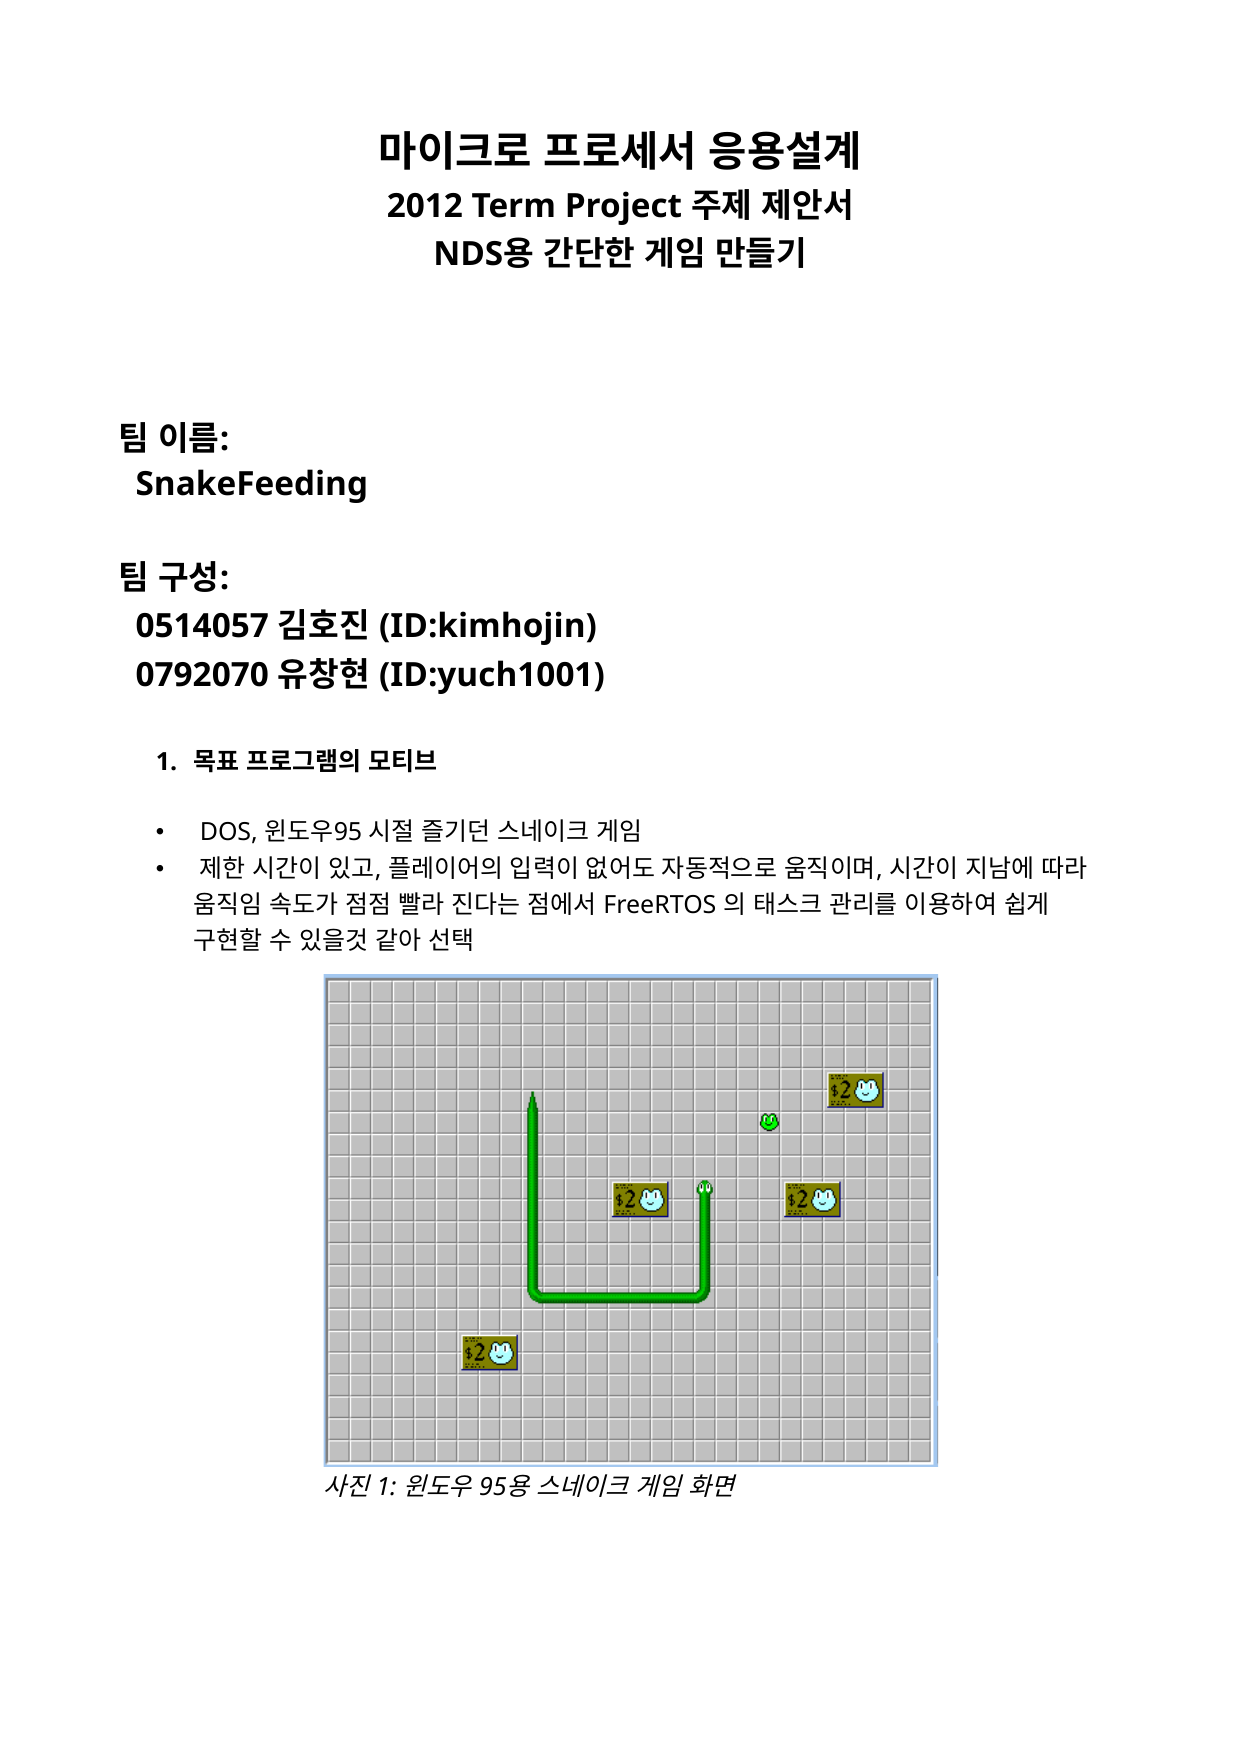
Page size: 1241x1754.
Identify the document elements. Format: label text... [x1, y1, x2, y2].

list 사진 1: 윈도우 95용 스네이크 게임 화면 [323, 1467, 920, 1502]
text 2012 Term Project 주제 제안서 [118, 178, 1122, 227]
text 0792070 유창현 (ID:yuch1001) [118, 648, 1122, 696]
text SnakeFeeding [118, 460, 1122, 505]
list 제한 시간이 있고, 플레이어의 입력이 없어도 자동적으로 움직이며, 시간이 지남에 따라 움직임 속도가 점점 빨라 진다는 점에서 FreeRTOS 의 태스크 관리를 이용하여 쉽게 구현할 수 있을것 같아 선택 [156, 848, 1122, 957]
text 0514057 김호진 (ID:kimhojin) [118, 599, 1122, 648]
text NDS용 간단한 게임 만들기 [118, 227, 1122, 275]
list 목표 프로그램의 모티브 [156, 742, 1122, 778]
text 팀 이름: [118, 412, 1122, 460]
text 마이크로 프로세서 응용설계 [118, 118, 1122, 178]
list DOS, 윈도우95 시절 즐기던 스네이크 게임 [156, 812, 1122, 848]
text 팀 구성: [118, 551, 1122, 599]
